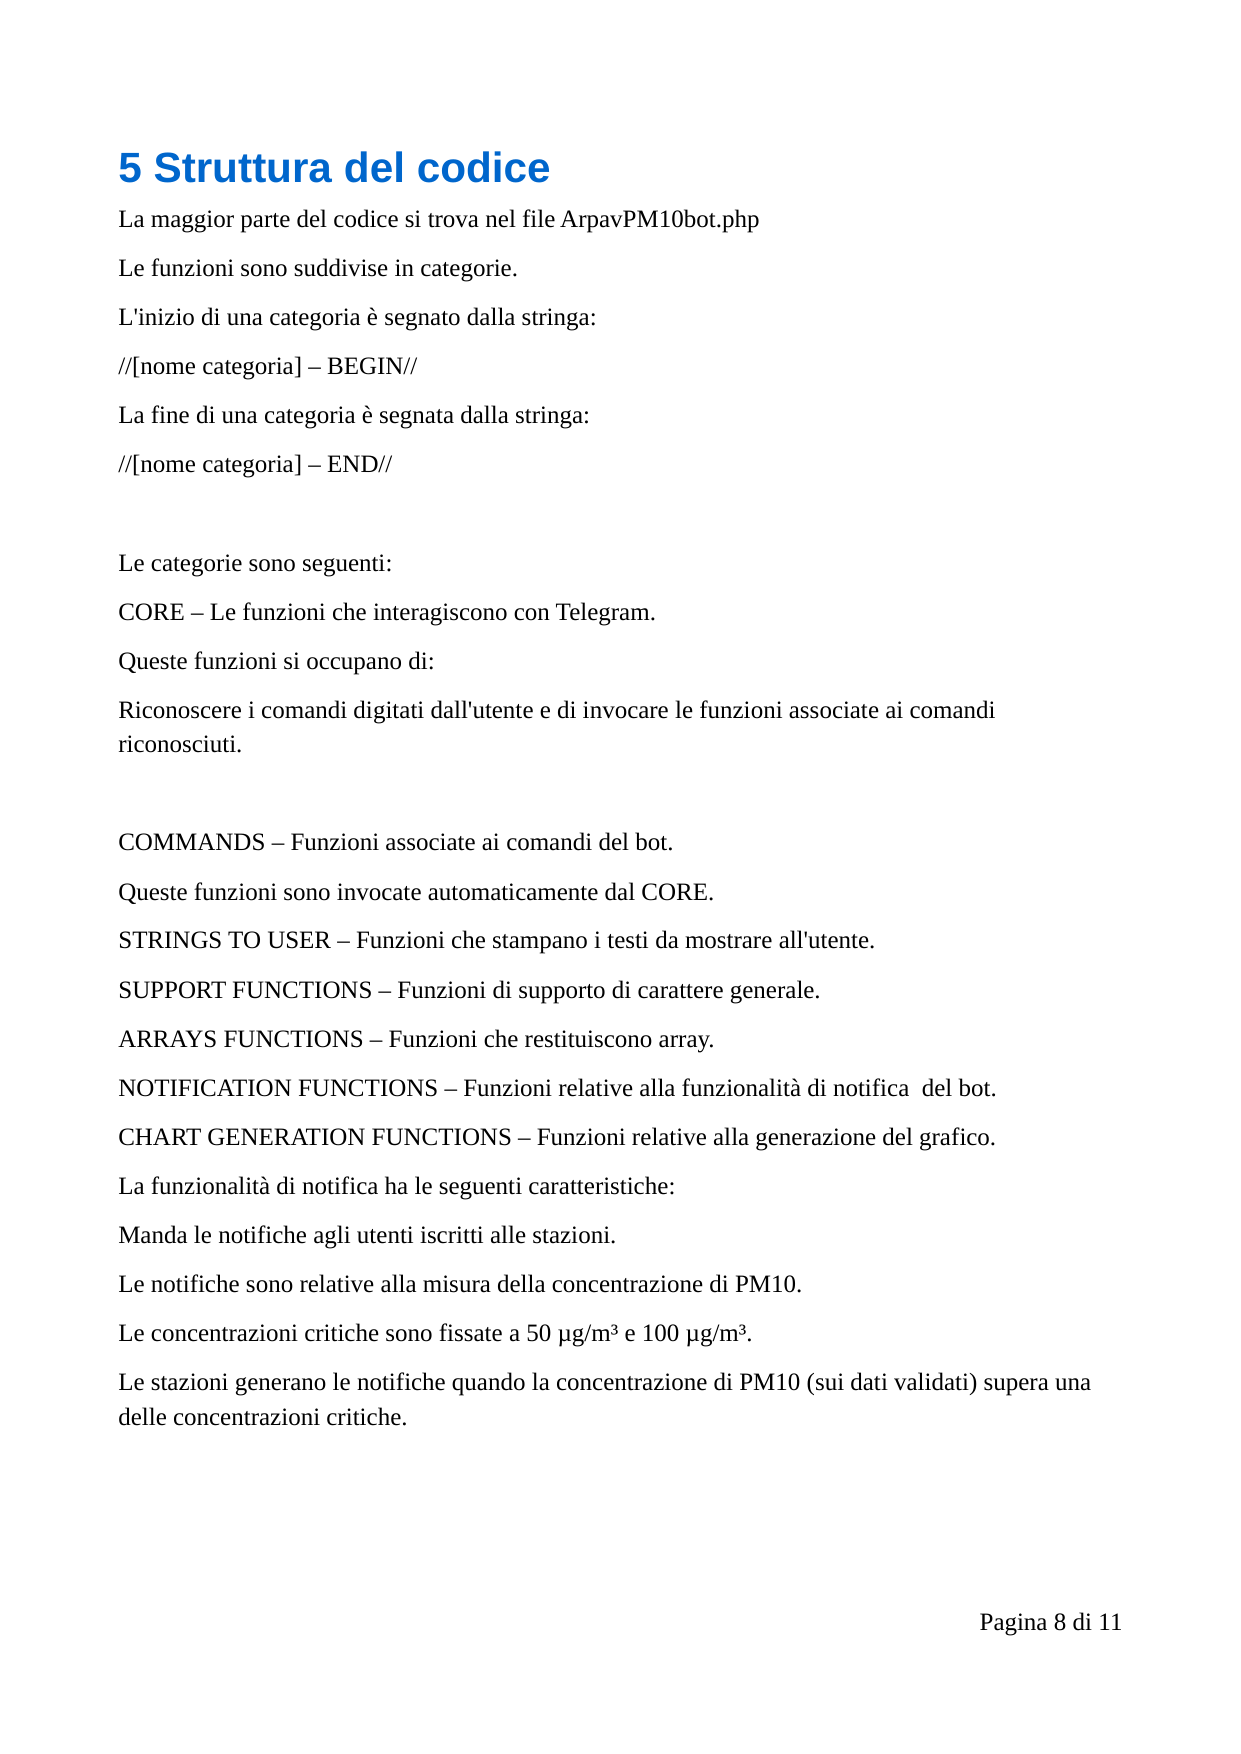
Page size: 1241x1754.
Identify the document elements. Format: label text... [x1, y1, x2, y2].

text STRINGS TO USER – Funzioni che stampano i testi da mostrare all'utente. [118, 926, 1122, 954]
text Queste funzioni si occupano di: [118, 646, 1122, 674]
text Le notifiche sono relative alla misura della concentrazione di PM10. [118, 1269, 1122, 1298]
text Riconoscere i comandi digitati dall'utente e di invocare le funzioni associate ai comandi riconosciuti. [118, 695, 1122, 758]
text SUPPORT FUNCTIONS – Funzioni di supporto di carattere generale. [118, 975, 1122, 1003]
text Manda le notifiche agli utenti iscritti alle stazioni. [118, 1220, 1122, 1249]
text L'inizio di una categoria è segnato dalla stringa: [118, 302, 1122, 331]
text Le categorie sono seguenti: [118, 548, 1122, 576]
text La fine di una categoria è segnata dalla stringa: [118, 401, 1122, 429]
text La maggior parte del codice si trova nel file ArpavPM10bot.php [118, 204, 1122, 233]
text //[nome categoria] – BEGIN// [118, 351, 1122, 380]
text NOTIFICATION FUNCTIONS – Funzioni relative alla funzionalità di notifica del bot. [118, 1073, 1122, 1102]
text CORE – Le funzioni che interagiscono con Telegram. [118, 597, 1122, 626]
text //[nome categoria] – END// [118, 449, 1122, 478]
text Le stazioni generano le notifiche quando la concentrazione di PM10 (sui dati validati) supera una delle concentrazioni critiche. [118, 1367, 1122, 1430]
text Queste funzioni sono invocate automaticamente dal CORE. [118, 877, 1122, 905]
text La funzionalità di notifica ha le seguenti caratteristiche: [118, 1171, 1122, 1200]
text ARRAYS FUNCTIONS – Funzioni che restituiscono array. [118, 1024, 1122, 1052]
text Le funzioni sono suddivise in categorie. [118, 253, 1122, 282]
subtitle 5 Struttura del codice [118, 143, 1122, 192]
text COMMANDS – Funzioni associate ai comandi del bot. [118, 827, 1122, 856]
text Le concentrazioni critiche sono fissate a 50 µg/m³ e 100 µg/m³. [118, 1318, 1122, 1347]
text CHART GENERATION FUNCTIONS – Funzioni relative alla generazione del grafico. [118, 1122, 1122, 1151]
